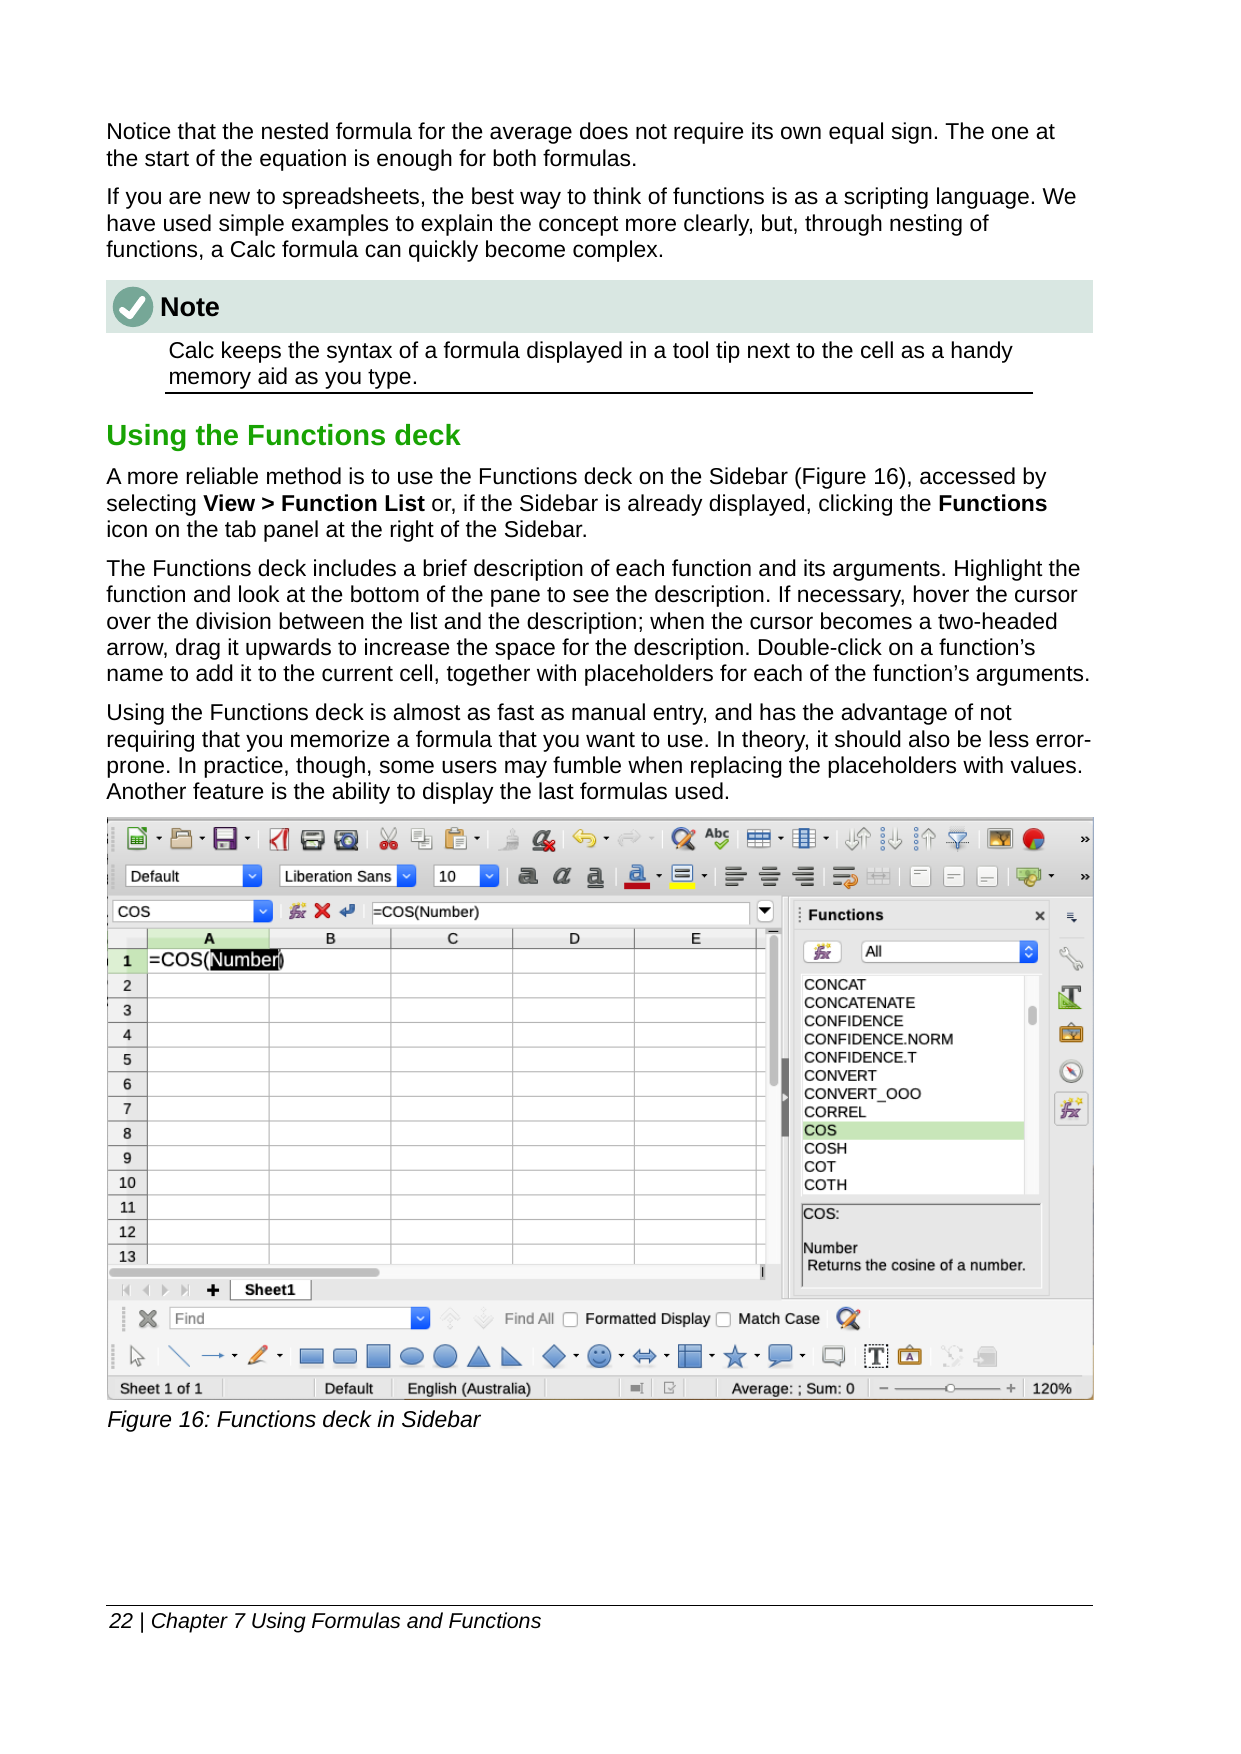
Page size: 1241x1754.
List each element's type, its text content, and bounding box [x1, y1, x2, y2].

text Calc keeps the syntax of a formula displayed in a tool tip next to the cell as a handy memory aid as you type. [165, 333, 1033, 392]
text Figure 16: Functions deck in Sidebar [107, 1400, 1092, 1432]
text Notice that the nested formula for the average does not require its own equal sign. The one at the start of the equation is enough for both formulas. [106, 118, 1093, 171]
text The Functions deck includes a brief description of each function and its arguments. Highlight the function and look at the bottom of the pane to see the description. If necessary, hover the cursor over the division between the list and the description; when the cursor becomes a two-headed arrow, drag it upwards to increase the space for the description. Double-click on a function’s name to add it to the current cell, together with placeholders for each of the function’s arguments. [106, 555, 1093, 687]
text A more reliable method is to use the Functions deck on the Sidebar (Figure 16), accessed by selecting View > Function List or, if the Sidebar is already displayed, clicking the Functions icon on the tab panel at the right of the Sidebar. [106, 463, 1093, 542]
subtitle Note [106, 280, 1093, 333]
picture [107, 817, 1094, 1400]
text If you are new to spreadsheets, the best way to think of functions is as a scripting language. We have used simple examples to explain the concept more clearly, but, through nesting of functions, a Calc formula can quickly become complex. [106, 183, 1093, 262]
text Using the Functions deck is almost as fast as manual entry, and has the advantage of not requiring that you memorize a formula that you want to use. In theory, it should also be less error-prone. In practice, though, some users may fumble when replacing the placeholders with values. Another feature is the ability to display the last formulas used. [106, 699, 1093, 804]
subtitle Using the Functions deck [106, 418, 1093, 452]
